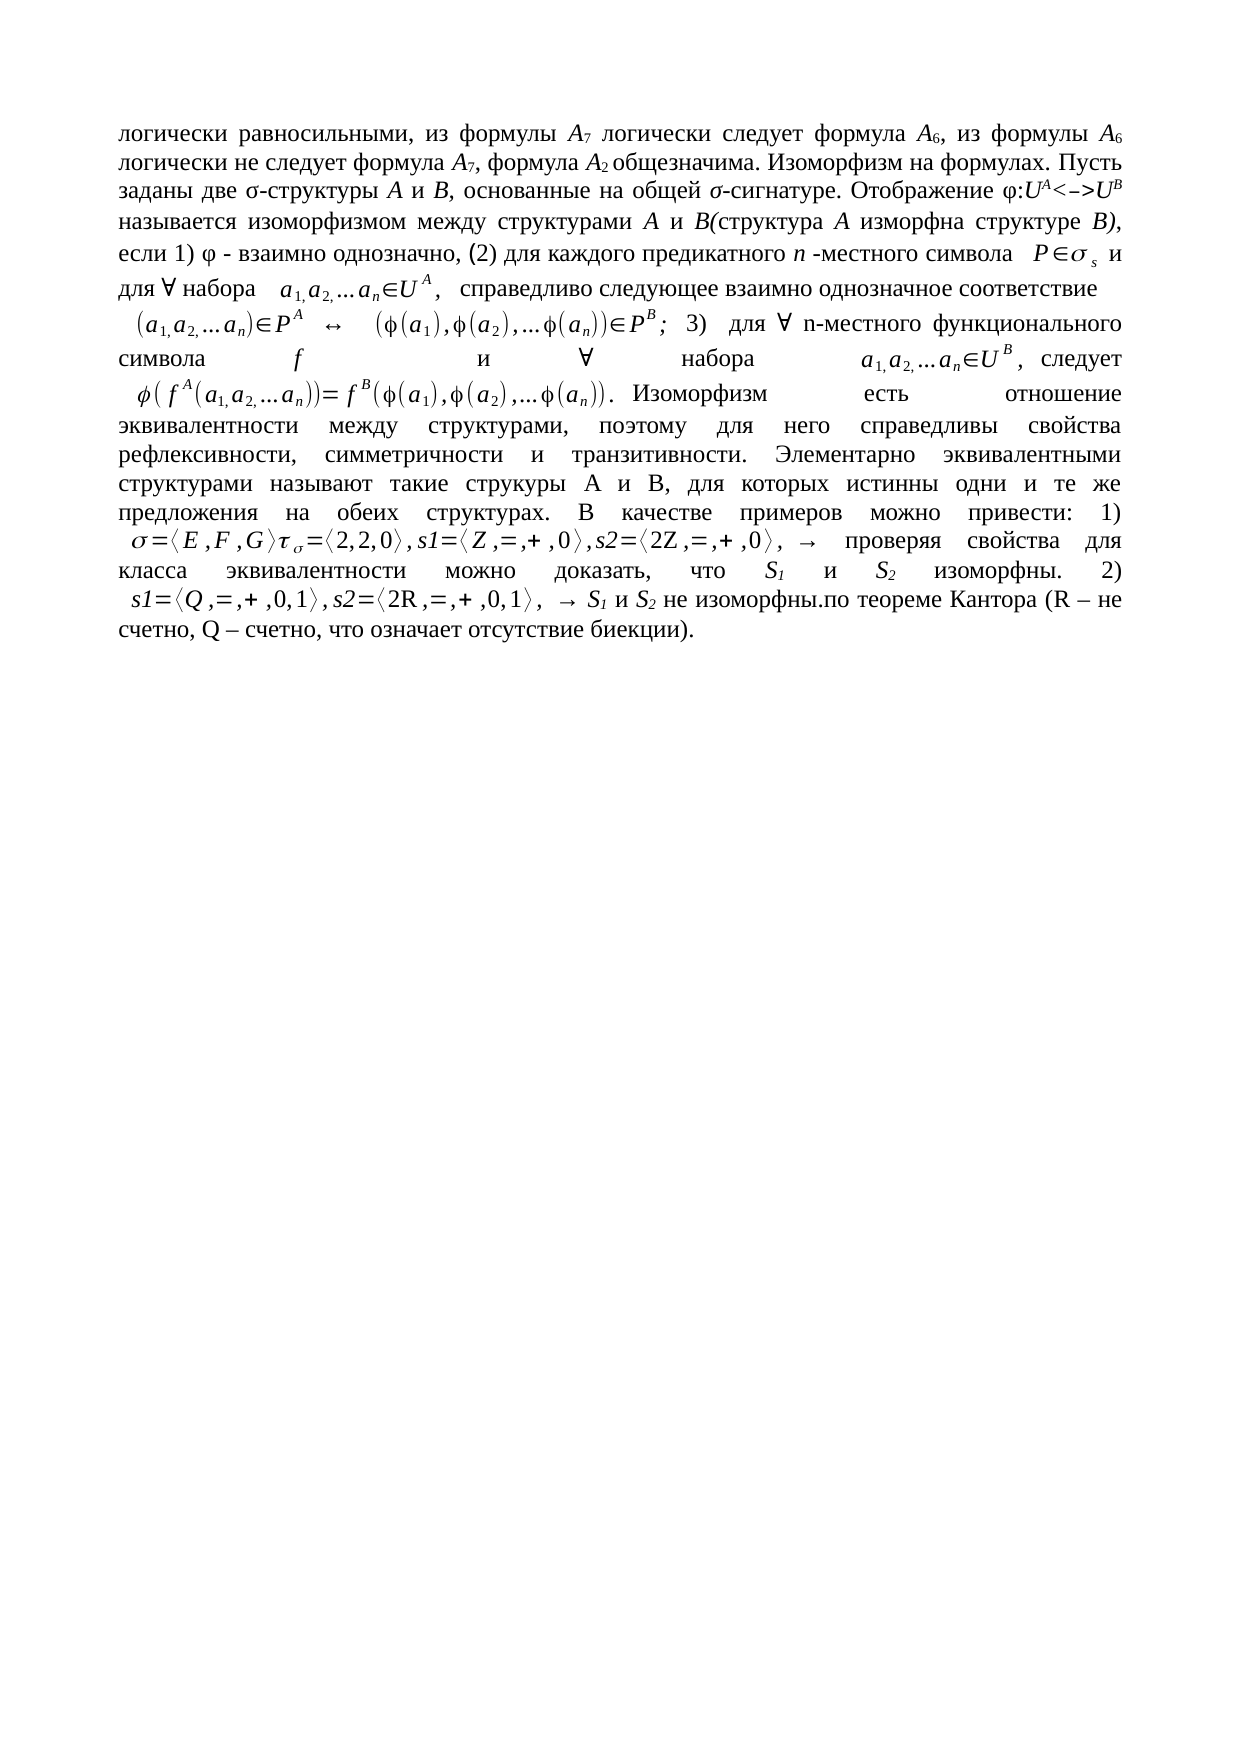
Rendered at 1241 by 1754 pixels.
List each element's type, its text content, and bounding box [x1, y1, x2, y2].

text Пусть изначально заданы - некоторая абстрактная нелогическая структура, - тип структуры Кроме того пусть существует некоторая формула F, зависящая только от (V – множество переменных, имеющих свободное вхождение в F). Процесс приобретения формулой F конкретного смысла(при этом трансформируется из абстрактной структуры в полноценную сигнатуру) принято обозначать интерпретацией. Формально определение интерпретации для формулы F над означает отображение, определённое на множестве , которое 1) ставит каждому предикатному символу ставит в соответствие конкретное отношение соответствующей арности(если P – n-местный предикат, то его интерпретация в понимании I, конкретное n-местное отношение 2) каждому n-местному функциональному символу f ставит в соответствие конкретное отображение 3) кадой свободной переменной ставит в соответствие конкретный объект Каждой формуле F ставится в соответствие истинностное значение при этом 0 интерпретируется как ложь, а 1 – истина. Часто вместо символов 0, 1 в таком случае используют, соответственно, символы f , и t (от слов false, true). Пример: = “=”, (a,b,c) = “точка b лежит на отрезке ac”,(a,b,c,d) = “p(a,b)=p(c,d)”, F = ∀a∀b∀c[B(a,b,c)˅B(b,c,a)˅ B(c,a,b))˅∃p[D(a,p,b,p)&D(a,p,c,d)] –> Интерпретация термов происходит слудующим образом: 1) если t – простейший терм, то его интерпретация совпадает с интерпретацией этой компоненты или переменной(задается непосредственно отображением I), 2) если t – сложный терм(где - термы, а f – функциональный символ, то- его интерпретация. Интерпретация формул происходит следующим образом: 1) если F - атомарная формула вида то если и во всех остальных возможных случаях, 2) Для формул не являющихся атомарными интерпретация сводится к аналогичному подходу, как к построению сложного терма рекурсивно с помощью булевых функций(кванторы заменяются по смыслу на схожие булевы функции),, обозначения которых совпадают с используемыми логическими связками. Алгебраической системой(структурой) над сужением интерпретации I на сигнатуру δ является заполненная структура . (интерпретация содержательна, если в ней дополнительно проинтерпретированы константы из U). Формула называется общезначимой или тождественно истинной,если она истинна в любой интерпретации. Формула называется невыполнимой или тождественно ложной,если она ложна в любой интерпретации. Формула называется выполнимой, если она истинна хотя бы в 1-ой интерпретации(такую интерпретацию называют моделью, в противополжность её ставят контрмодель). Формула F логически следует из множества формул Γ , если в любой интерпретации, в которой истинны все формулы из множества Γ , истинна также формула F. Отношение логического следования обозначают знаком ⇒: Γ ⇒ F, если F логически следует из Γ . Формулы A и B называются логически равносильными, если {A }⇒B и {B}⇒A. Обозначают это соотношение как A = B.(фигурные скобки тоже опускают). Пример: Пусть P и Q - одноместные предикатные символы. Пусть есть формулы A1= ∀xP(x), A2 = ∀x[P(x)⋁¬P(x )], A3 = ∀x[P(x)&¬P(x)], A4 = ∃x[P(x)⋁Q (x)], A5 = [∃xP(x)⋁∃xQ(x)], A6 = ∀x[P(x)⋁Q(x)], A7 = ∀xP(x)⋁∀xQ(x). Все перечисленные выше формулы кроме A3 выполнимы, формула A3 невыполнима, формулы A4 и A5 логически равносильны, формулы A6 и A7 не являются логически равносильными, из формулы A7 логически следует формула A6, из формулы A6 логически не следует формула A7, формула A2 общезначима. Изоморфизм на формулах. Пусть заданы две σ-структуры A и B, основанные на общей σ-сигнатуре. Отображение φ:UA<–>UB называется изоморфизмом между структурами A и B(структура A изморфна структуре B), если 1) φ - взаимно однозначно, (2) для каждого предикатного n -местного символа и для ∀ набора справедливо следующее взаимно однозначное соответствие [118, 118, 1122, 306]
text ↔ 3) для ∀ n-местного функционального символа f и ∀ набора следует Изоморфизм есть отношение эквивалентности между структурами, поэтому для него справедливы свойства рефлексивности, симметричности и транзитивности. Элементарно эквивалентными структурами называют такие струкуры A и B, для которых истинны одни и те же предложения на обеих структурах. В качестве примеров можно привести: 1) → проверяя свойства для класса эквивалентности можно доказать, что S1 и S2 изоморфны. 2) → S1 и S2 не изоморфны.по теореме Кантора (R – не счетно, Q – счетно, что означает отсутствие биекции). [118, 306, 1122, 642]
